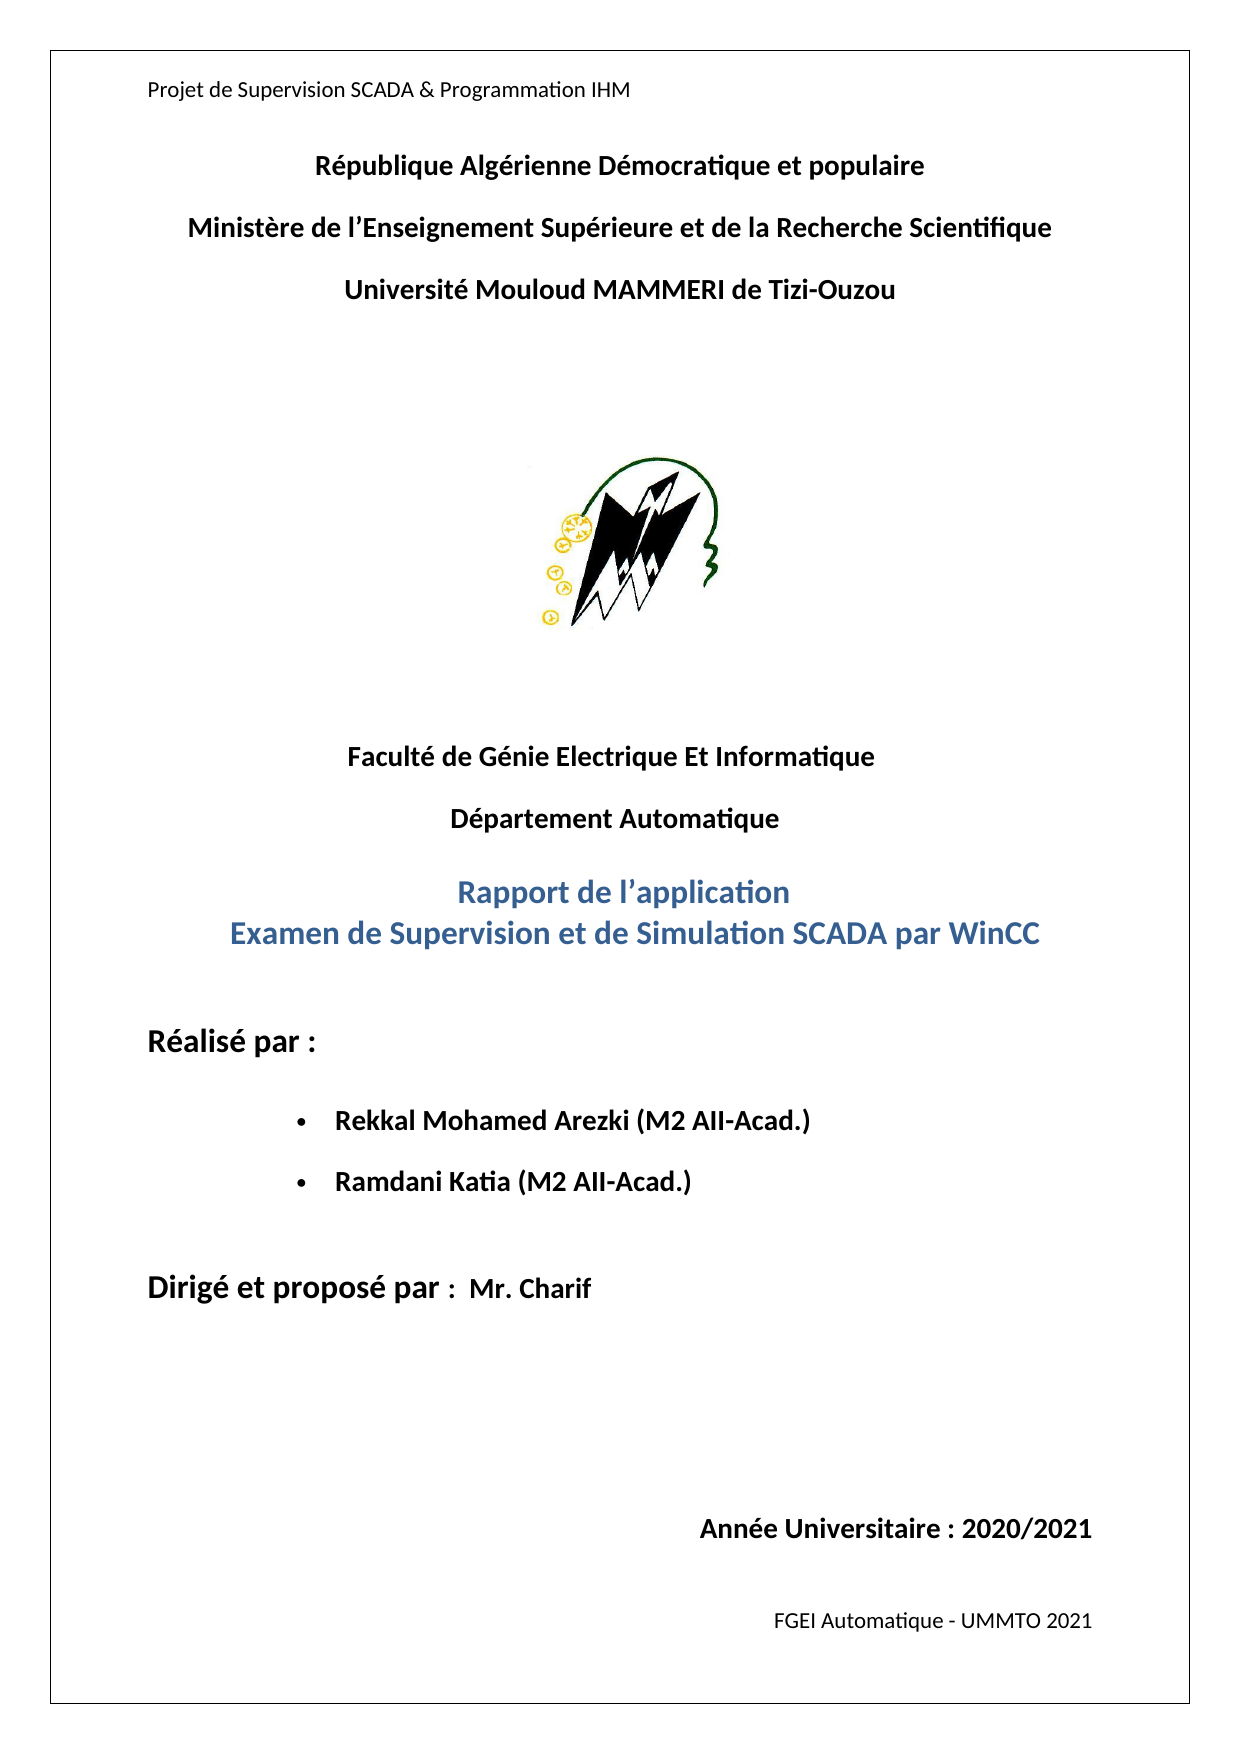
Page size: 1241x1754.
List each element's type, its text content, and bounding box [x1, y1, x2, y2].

list Examen de Supervision et de Simulation SCADA par WinCC [222, 912, 1093, 953]
text République Algérienne Démocratique et populaire [147, 147, 1093, 183]
text Réalisé par : [147, 1020, 1093, 1061]
text Université Mouloud MAMMERI de Tizi-Ouzou [147, 271, 1093, 307]
list Ramdani Katia (M2 AII-Acad.) [297, 1163, 1093, 1199]
list Rekkal Mohamed Arezki (M2 AII-Acad.) [297, 1102, 1093, 1137]
text Rapport de l’application [147, 871, 1093, 912]
text Année Universitaire : 2020/2021 [147, 1510, 1093, 1546]
text Dirigé et proposé par : Mr. Charif [147, 1266, 1093, 1307]
text Département Automatique [147, 800, 1093, 836]
list Faculté de Génie Electrique Et Informatique [222, 738, 1093, 774]
text Ministère de l’Enseignement Supérieure et de la Recherche Scientifique [147, 209, 1093, 245]
